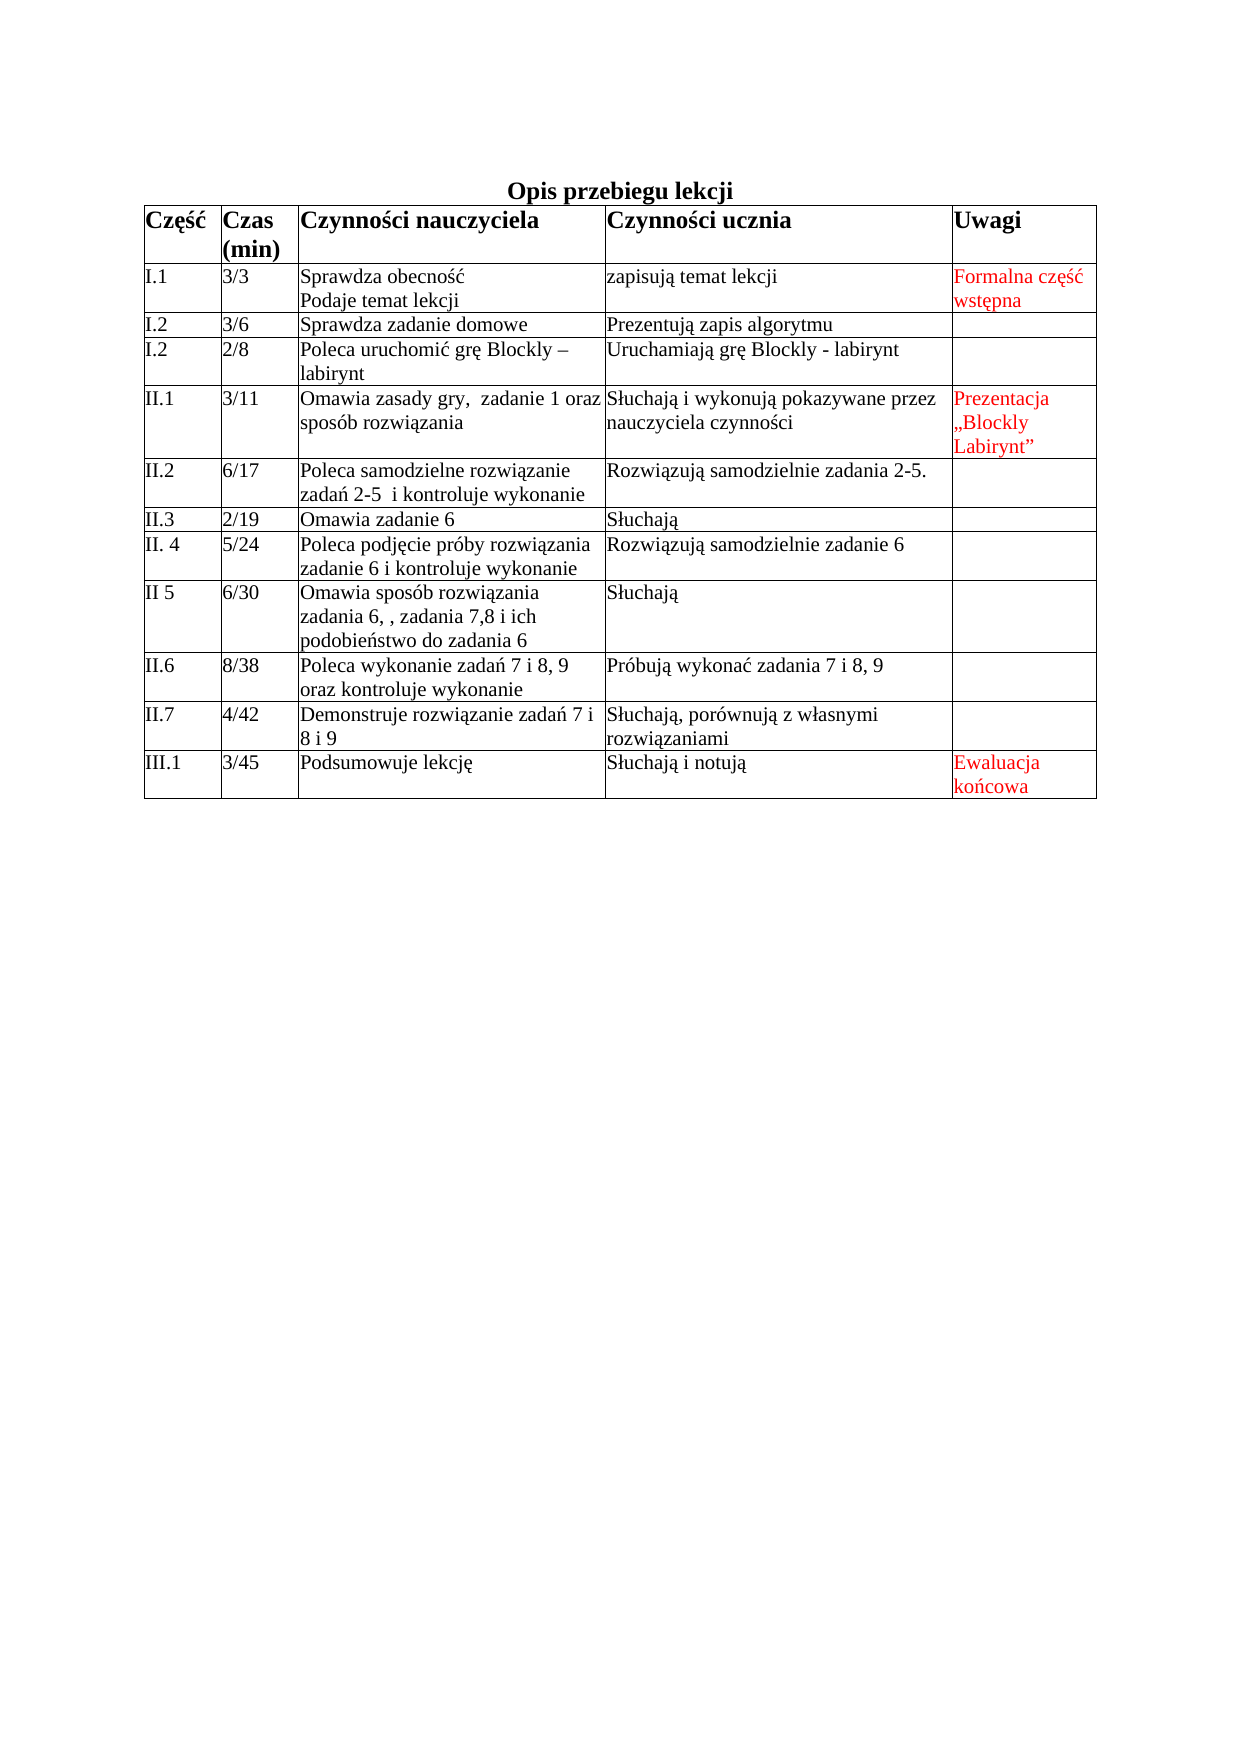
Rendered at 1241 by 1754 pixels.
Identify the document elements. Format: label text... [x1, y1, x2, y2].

table_cell zapisują temat lekcji [606, 264, 952, 312]
table_cell Ewaluacja końcowa [953, 751, 1096, 798]
table_cell Słuchają [606, 508, 952, 531]
table_cell Podsumowuje lekcję [299, 751, 605, 798]
table_cell Sprawdza zadanie domowe [299, 313, 605, 336]
table_cell Demonstruje rozwiązanie zadań 7 i 8 i 9 [299, 702, 605, 749]
table_cell Rozwiązują samodzielnie zadania 2-5. [606, 459, 952, 506]
table_cell 6/17 [222, 459, 298, 506]
table_cell II.2 [145, 459, 221, 506]
table_cell Omawia sposób rozwiązania zadania 6, , zadania 7,8 i ich podobieństwo do zadania 6 [299, 581, 605, 652]
table_cell I.2 [145, 338, 221, 385]
table_cell Prezentacja „Blockly Labirynt” [953, 386, 1096, 458]
table_cell [953, 508, 1096, 531]
table_cell 3/11 [222, 386, 298, 458]
table_cell Omawia zasady gry, zadanie 1 oraz sposób rozwiązania [299, 386, 605, 458]
table_cell 3/3 [222, 264, 298, 312]
table_cell Słuchają i wykonują pokazywane przez nauczyciela czynności [606, 386, 952, 458]
table_cell Słuchają i notują [606, 751, 952, 798]
table_cell II 5 [145, 581, 221, 652]
table_header Uwagi [953, 206, 1096, 263]
table_cell II.3 [145, 508, 221, 531]
table_cell I.1 [145, 264, 221, 312]
table_cell Poleca samodzielne rozwiązanie zadań 2-5 i kontroluje wykonanie [299, 459, 605, 506]
table_cell II. 4 [145, 532, 221, 579]
table_header Czynności ucznia [606, 206, 952, 263]
table_cell Prezentują zapis algorytmu [606, 313, 952, 336]
table_cell Formalna część wstępna [953, 264, 1096, 312]
table_cell Próbują wykonać zadania 7 i 8, 9 [606, 653, 952, 701]
table_cell [953, 653, 1096, 701]
table_cell [953, 581, 1096, 652]
table_cell Poleca wykonanie zadań 7 i 8, 9 oraz kontroluje wykonanie [299, 653, 605, 701]
table_cell Rozwiązują samodzielnie zadanie 6 [606, 532, 952, 579]
table_cell 6/30 [222, 581, 298, 652]
table_cell [953, 313, 1096, 336]
table_cell Słuchają [606, 581, 952, 652]
table_cell 5/24 [222, 532, 298, 579]
table_cell 2/8 [222, 338, 298, 385]
table_cell Słuchają, porównują z własnymi rozwiązaniami [606, 702, 952, 749]
table_cell Poleca podjęcie próby rozwiązania zadanie 6 i kontroluje wykonanie [299, 532, 605, 579]
table_cell [953, 459, 1096, 506]
table_cell Uruchamiają grę Blockly - labirynt [606, 338, 952, 385]
table_cell Poleca uruchomić grę Blockly – labirynt [299, 338, 605, 385]
text Opis przebiegu lekcji [150, 176, 1090, 205]
table_cell II.7 [145, 702, 221, 749]
table_cell [953, 338, 1096, 385]
table_cell [953, 702, 1096, 749]
table_cell 2/19 [222, 508, 298, 531]
table_cell 3/6 [222, 313, 298, 336]
table_cell 8/38 [222, 653, 298, 701]
table_cell II.1 [145, 386, 221, 458]
table_header Czynności nauczyciela [299, 206, 605, 263]
table_cell 3/45 [222, 751, 298, 798]
table_cell 4/42 [222, 702, 298, 749]
table_cell Sprawdza obecność Podaje temat lekcji [299, 264, 605, 312]
table_cell III.1 [145, 751, 221, 798]
table_cell [953, 532, 1096, 579]
table_cell Omawia zadanie 6 [299, 508, 605, 531]
table_cell II.6 [145, 653, 221, 701]
table_cell I.2 [145, 313, 221, 336]
table_header Czas (min) [222, 206, 298, 263]
table_header Część [145, 206, 221, 263]
